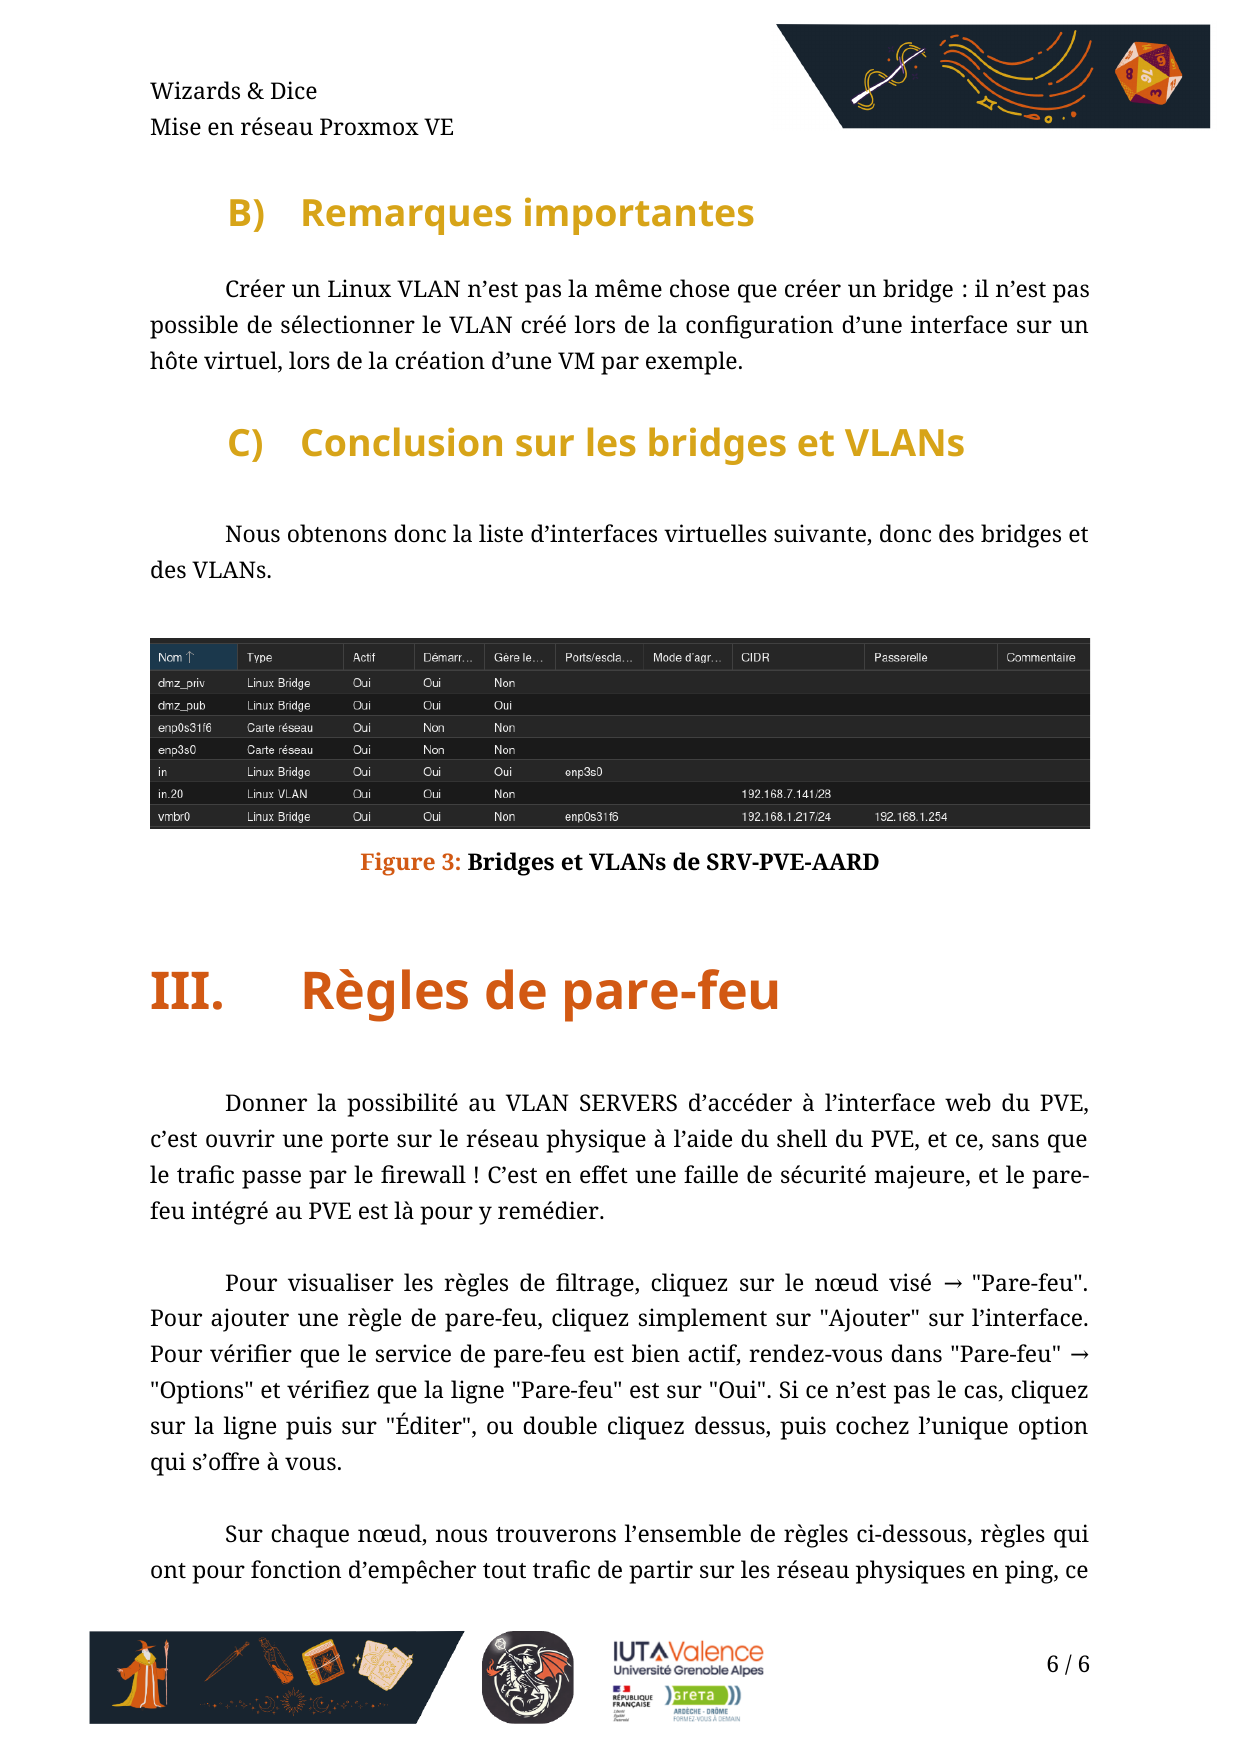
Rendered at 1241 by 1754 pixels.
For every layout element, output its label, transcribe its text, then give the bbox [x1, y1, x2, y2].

subtitle Remarques importantes [227, 186, 1090, 237]
text Figure 3: Bridges et VLANs de SRV-PVE-AARD [150, 829, 1090, 877]
subtitle Règles de pare-feu [150, 953, 1090, 1024]
picture [771, 21, 1218, 131]
text Créer un Linux VLAN n’est pas la même chose que créer un bridge : il n’est pas possible de sélectionner le VLAN créé lors de la configuration d’une interface sur un hôte virtuel, lors de la création d’une VM par exemple. [150, 273, 1090, 376]
picture [81, 1620, 788, 1733]
text Donner la possibilité au VLAN SERVERS d’accéder à l’interface web du PVE, c’est ouvrir une porte sur le réseau physique à l’aide du shell du PVE, et ce, sans que le trafic passe par le firewall ! C’est en effet une faille de sécurité majeure, et le pare-feu intégré au PVE est là pour y remédier. [150, 1087, 1090, 1226]
subtitle Conclusion sur les bridges et VLANs [227, 417, 1090, 468]
picture [150, 638, 1091, 829]
text Sur chaque nœud, nous trouverons l’ensemble de règles ci-dessous, règles qui ont pour fonction d’empêcher tout trafic de partir sur les réseau physiques en ping, ce [150, 1518, 1090, 1585]
text Nous obtenons donc la liste d’interfaces virtuelles suivante, donc des bridges et des VLANs. [150, 518, 1090, 585]
text Pour visualiser les règles de filtrage, cliquez sur le nœud visé → "Pare-feu". Pour ajouter une règle de pare-feu, cliquez simplement sur "Ajouter" sur l’interface. Pour vérifier que le service de pare-feu est bien actif, rendez-vous dans "Pare-feu" → "Options" et vérifiez que la ligne "Pare-feu" est sur "Oui". Si ce n’est pas le cas, cliquez sur la ligne puis sur "Éditer", ou double cliquez dessus, puis cochez l’unique option qui s’offre à vous. [150, 1266, 1090, 1477]
